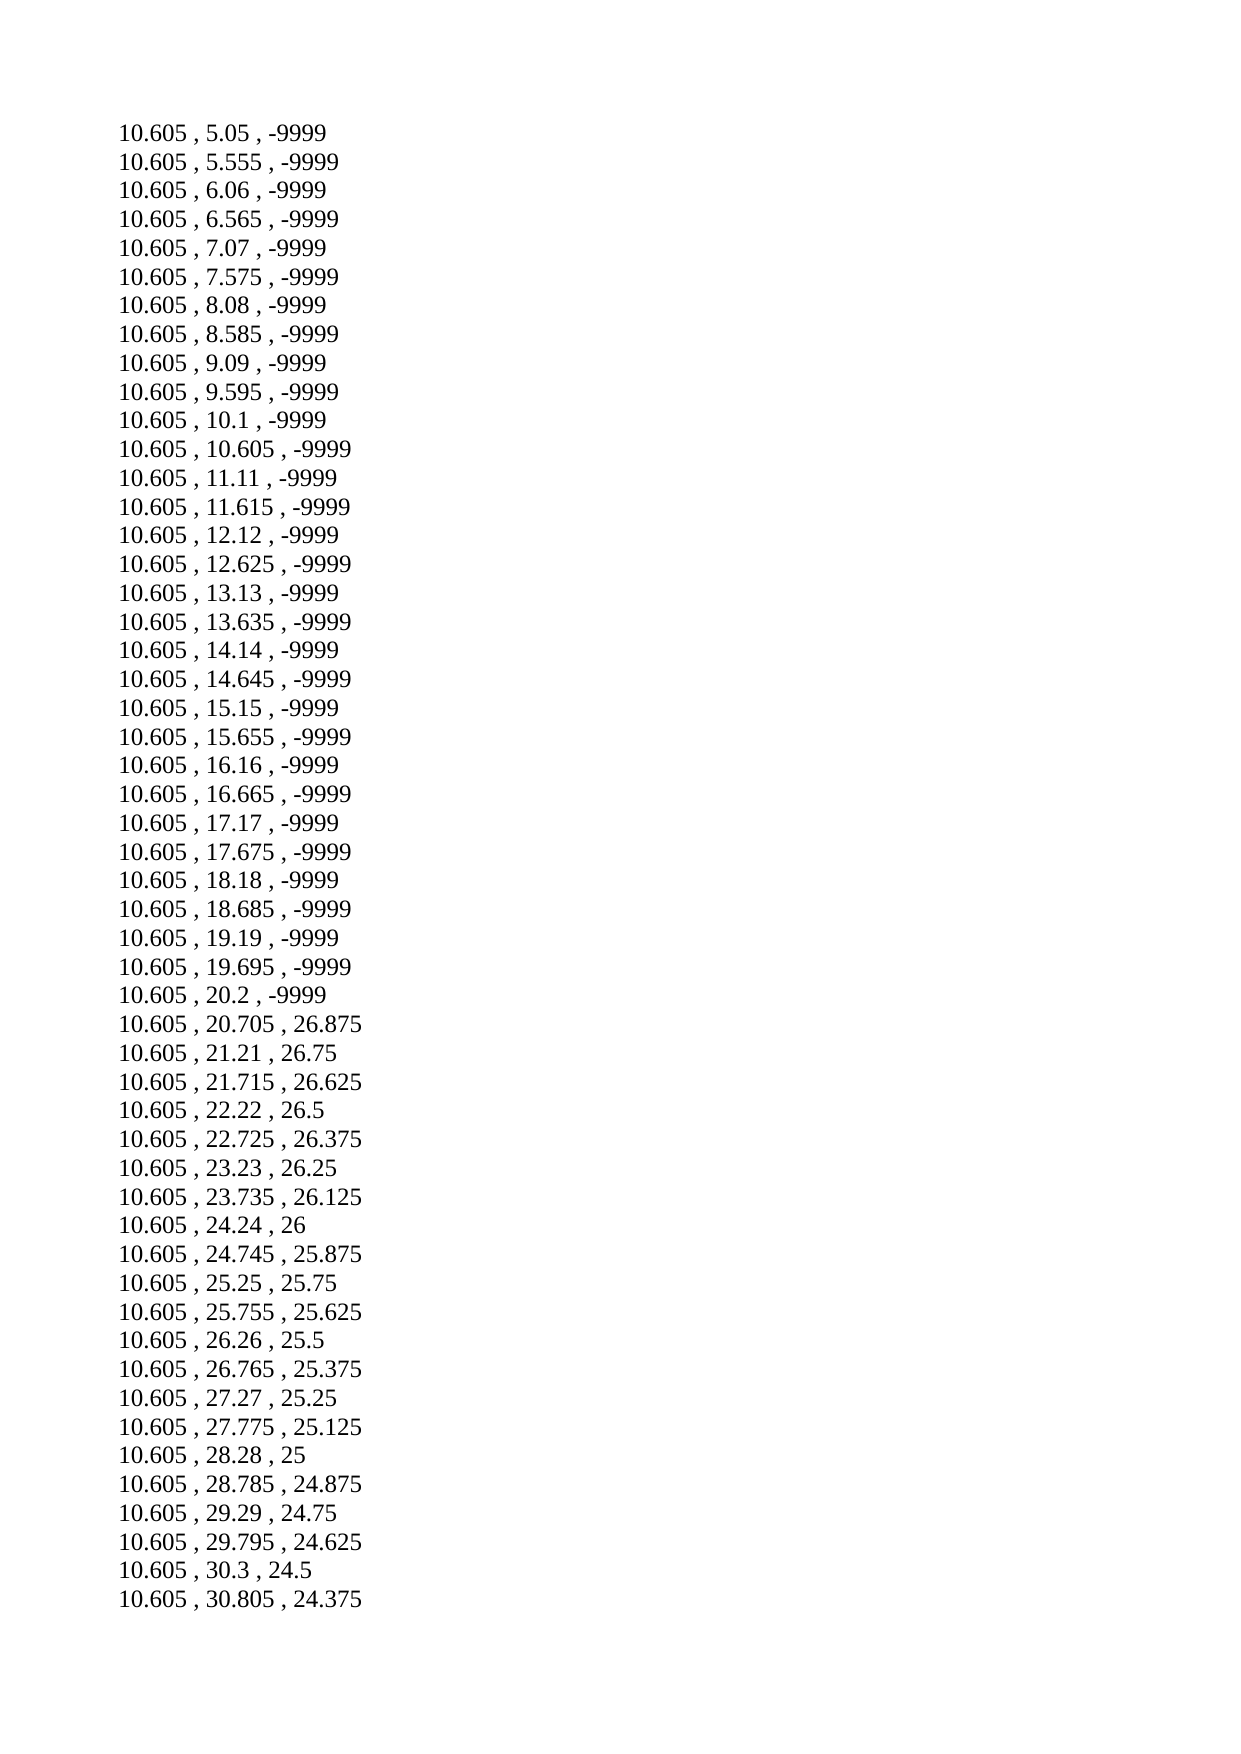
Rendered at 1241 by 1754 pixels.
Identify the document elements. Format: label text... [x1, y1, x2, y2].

text 10.605 , 30.805 , 24.375 [118, 1584, 1122, 1613]
text 10.605 , 13.13 , -9999 [118, 578, 1122, 607]
text 10.605 , 12.625 , -9999 [118, 549, 1122, 578]
text 10.605 , 25.755 , 25.625 [118, 1297, 1122, 1326]
text 10.605 , 13.635 , -9999 [118, 607, 1122, 636]
text 10.605 , 7.575 , -9999 [118, 262, 1122, 291]
text 10.605 , 22.725 , 26.375 [118, 1124, 1122, 1153]
text 10.605 , 21.715 , 26.625 [118, 1067, 1122, 1096]
text 10.605 , 21.21 , 26.75 [118, 1038, 1122, 1067]
text 10.605 , 19.695 , -9999 [118, 952, 1122, 981]
text 10.605 , 10.1 , -9999 [118, 406, 1122, 434]
text 10.605 , 29.29 , 24.75 [118, 1498, 1122, 1527]
text 10.605 , 6.06 , -9999 [118, 176, 1122, 204]
text 10.605 , 29.795 , 24.625 [118, 1527, 1122, 1556]
text 10.605 , 10.605 , -9999 [118, 434, 1122, 463]
text 10.605 , 6.565 , -9999 [118, 204, 1122, 233]
text 10.605 , 15.655 , -9999 [118, 722, 1122, 751]
text 10.605 , 8.585 , -9999 [118, 319, 1122, 348]
text 10.605 , 11.11 , -9999 [118, 463, 1122, 492]
text 10.605 , 24.745 , 25.875 [118, 1239, 1122, 1268]
text 10.605 , 14.14 , -9999 [118, 636, 1122, 664]
text 10.605 , 19.19 , -9999 [118, 923, 1122, 952]
text 10.605 , 27.775 , 25.125 [118, 1412, 1122, 1441]
text 10.605 , 23.23 , 26.25 [118, 1153, 1122, 1182]
text 10.605 , 9.595 , -9999 [118, 377, 1122, 406]
text 10.605 , 27.27 , 25.25 [118, 1383, 1122, 1412]
text 10.605 , 26.765 , 25.375 [118, 1354, 1122, 1383]
text 10.605 , 9.09 , -9999 [118, 348, 1122, 377]
text 10.605 , 24.24 , 26 [118, 1211, 1122, 1239]
text 10.605 , 11.615 , -9999 [118, 492, 1122, 521]
text 10.605 , 16.665 , -9999 [118, 779, 1122, 808]
text 10.605 , 16.16 , -9999 [118, 751, 1122, 779]
text 10.605 , 8.08 , -9999 [118, 291, 1122, 319]
text 10.605 , 14.645 , -9999 [118, 664, 1122, 693]
text 10.605 , 26.26 , 25.5 [118, 1326, 1122, 1354]
text 10.605 , 5.555 , -9999 [118, 147, 1122, 176]
text 10.605 , 25.25 , 25.75 [118, 1268, 1122, 1297]
text 10.605 , 22.22 , 26.5 [118, 1096, 1122, 1124]
text 10.605 , 20.2 , -9999 [118, 981, 1122, 1009]
text 10.605 , 17.17 , -9999 [118, 808, 1122, 837]
text 10.605 , 5.05 , -9999 [118, 118, 1122, 147]
text 10.605 , 18.18 , -9999 [118, 866, 1122, 894]
text 10.605 , 17.675 , -9999 [118, 837, 1122, 866]
text 10.605 , 15.15 , -9999 [118, 693, 1122, 722]
text 10.605 , 30.3 , 24.5 [118, 1556, 1122, 1584]
text 10.605 , 28.28 , 25 [118, 1441, 1122, 1469]
text 10.605 , 7.07 , -9999 [118, 233, 1122, 262]
text 10.605 , 12.12 , -9999 [118, 521, 1122, 549]
text 10.605 , 23.735 , 26.125 [118, 1182, 1122, 1211]
text 10.605 , 18.685 , -9999 [118, 894, 1122, 923]
text 10.605 , 20.705 , 26.875 [118, 1009, 1122, 1038]
text 10.605 , 28.785 , 24.875 [118, 1469, 1122, 1498]
